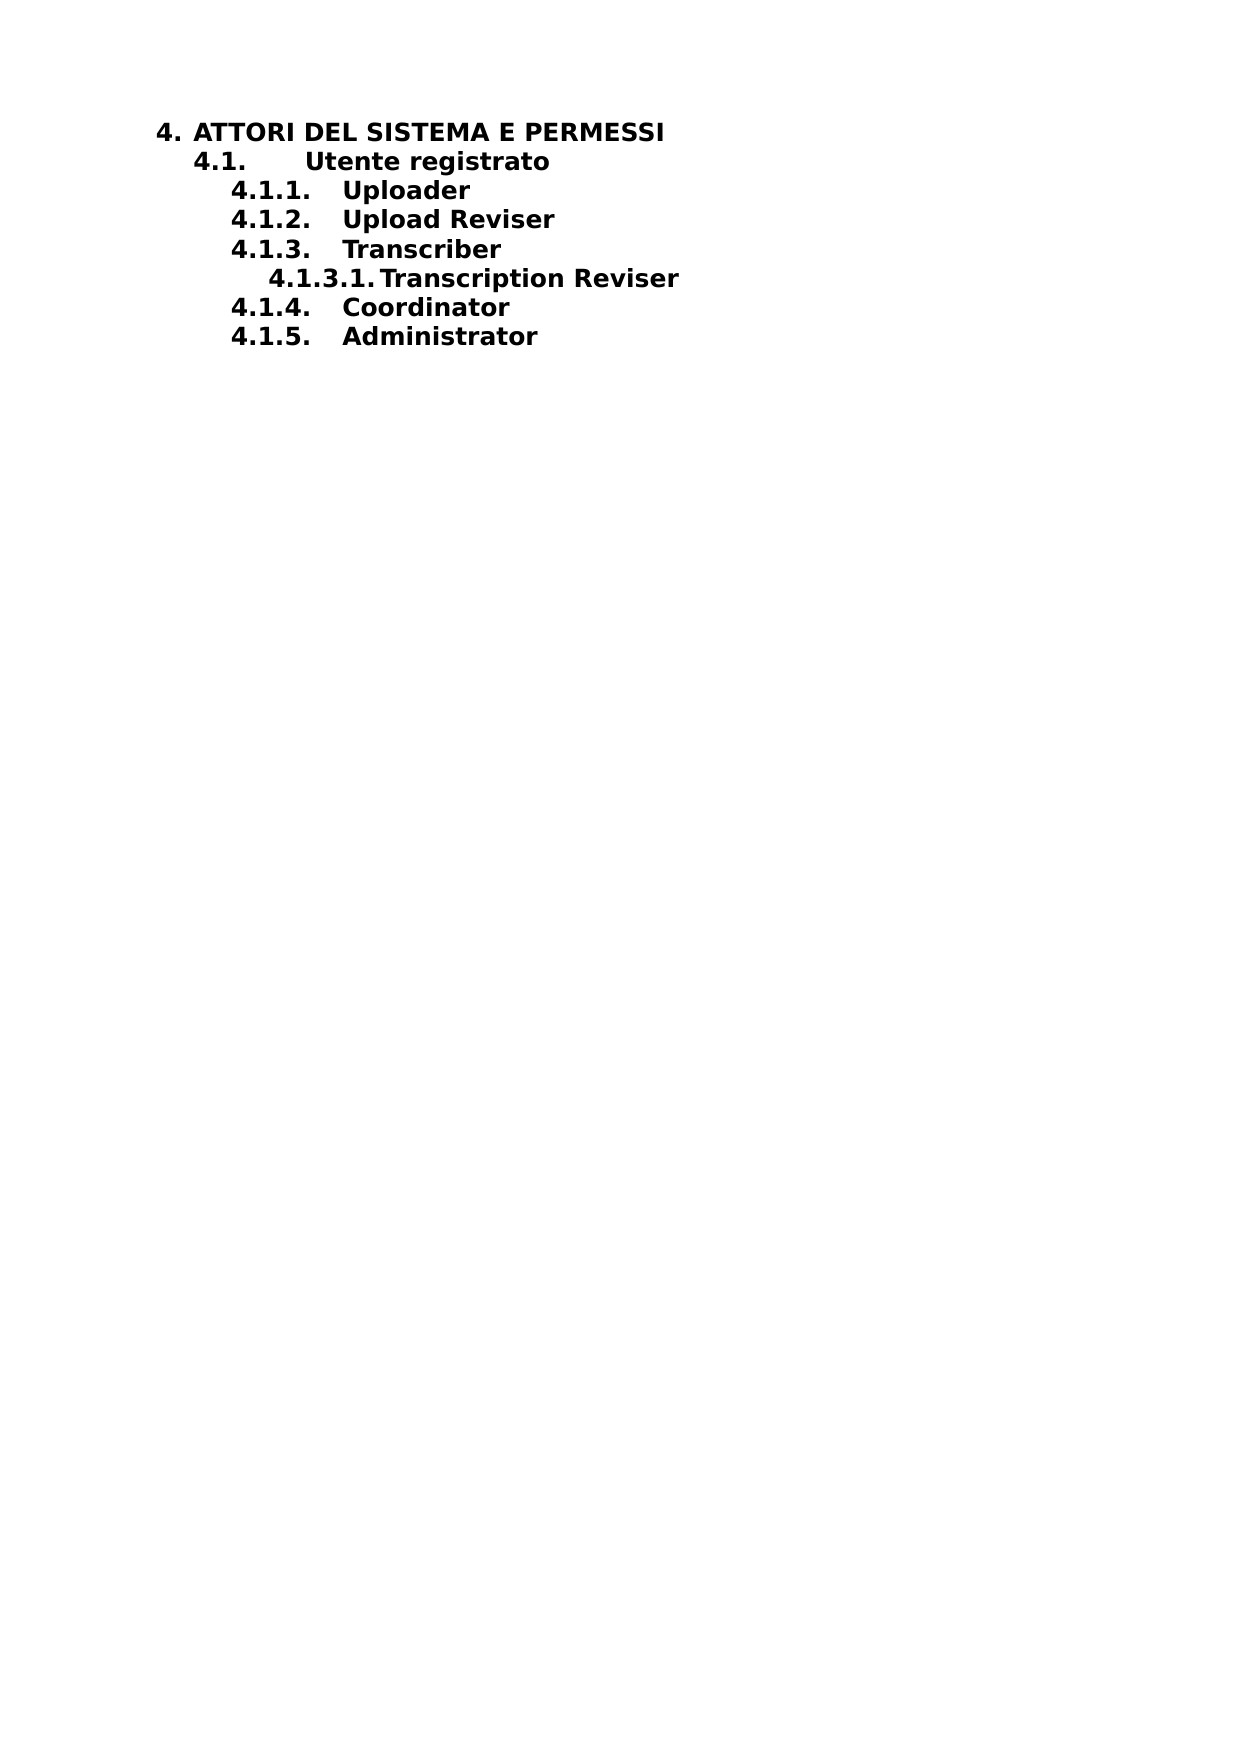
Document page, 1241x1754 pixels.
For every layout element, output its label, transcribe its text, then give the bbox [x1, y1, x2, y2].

list Transcriber [231, 235, 1122, 264]
list Uploader [231, 176, 1122, 206]
list Transcription Reviser [268, 264, 1122, 293]
list Utente registrato [193, 147, 1122, 176]
list ATTORI DEL SISTEMA E PERMESSI [156, 118, 1122, 147]
list Administrator [231, 322, 1122, 351]
list Coordinator [231, 293, 1122, 322]
list Upload Reviser [231, 206, 1122, 235]
